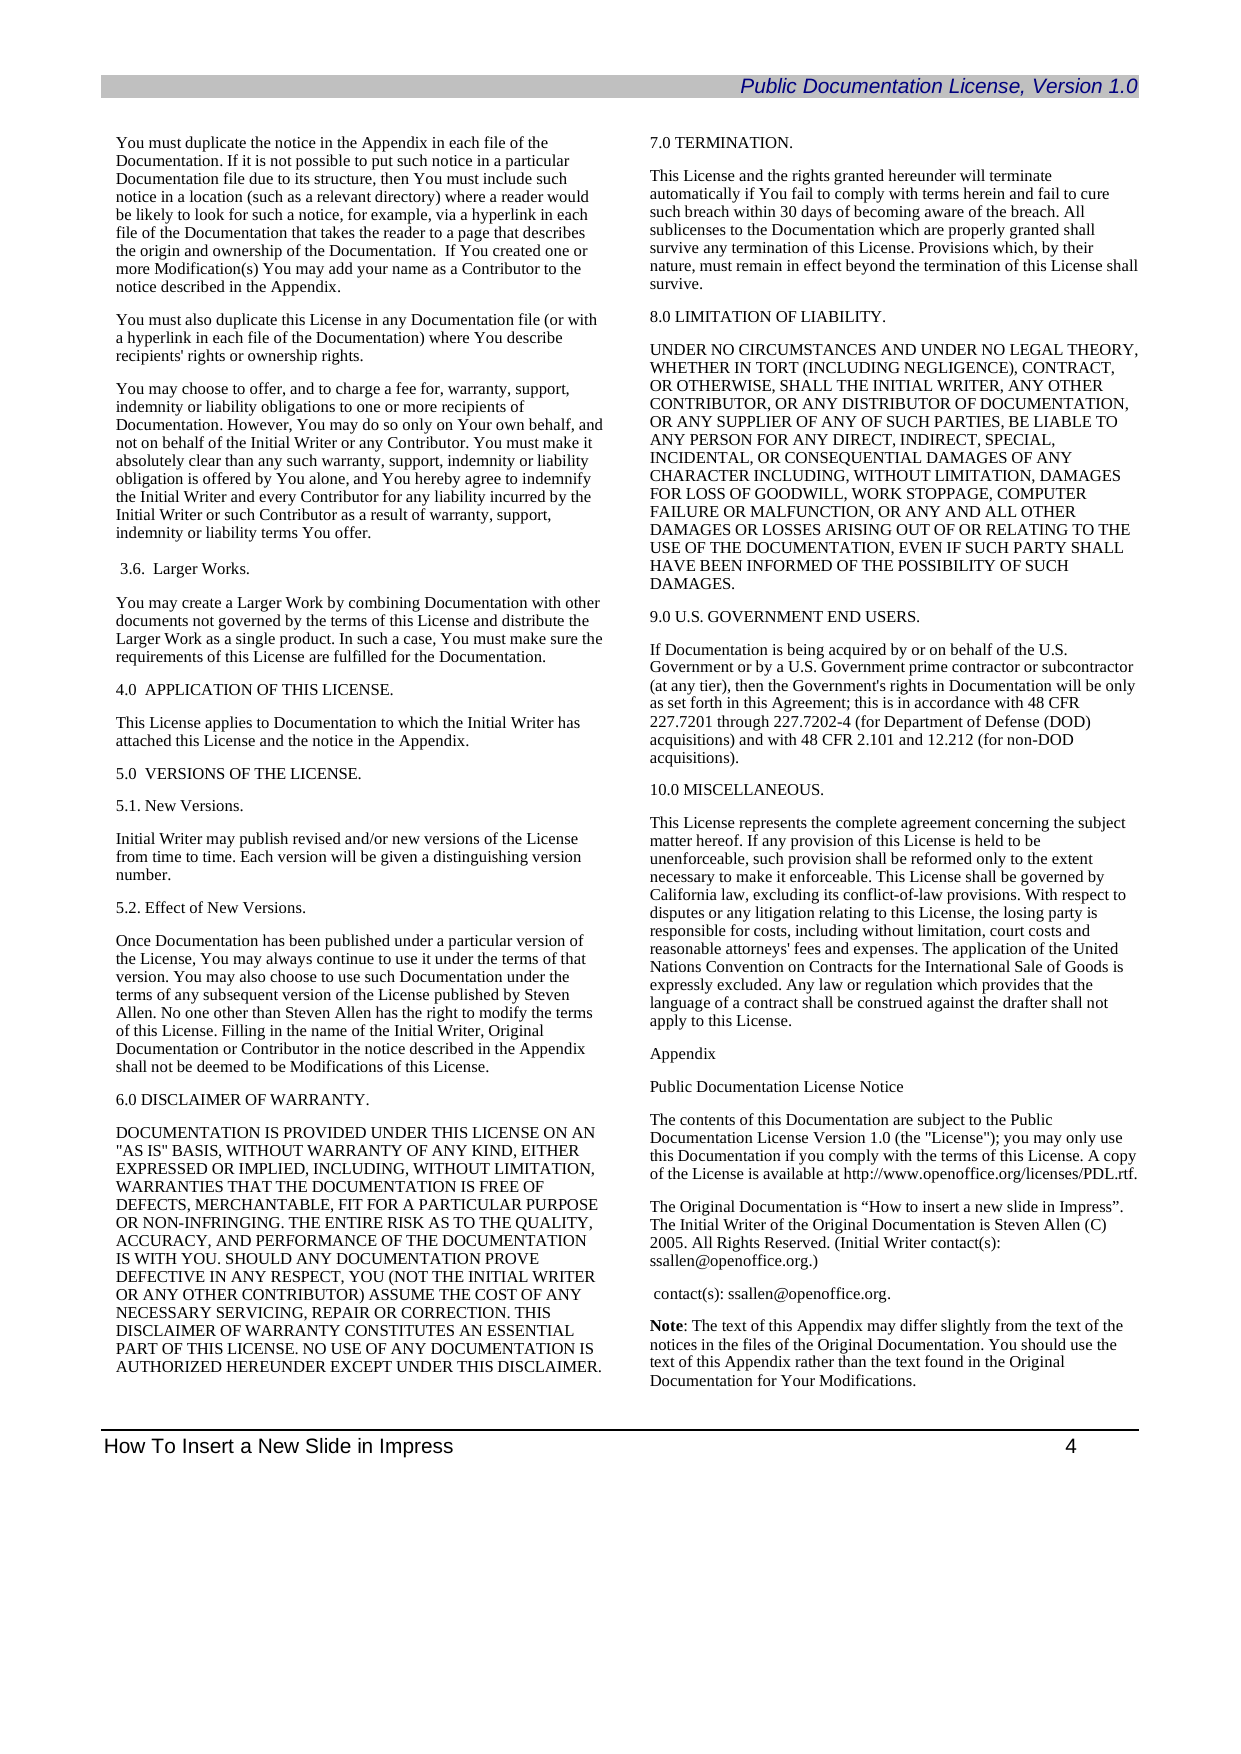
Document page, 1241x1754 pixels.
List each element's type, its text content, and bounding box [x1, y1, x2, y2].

text Public Documentation License Notice [649, 1078, 1139, 1096]
text Appendix [649, 1045, 1139, 1063]
text 4.0 APPLICATION OF THIS LICENSE. [116, 681, 605, 699]
text You may choose to offer, and to charge a fee for, warranty, support, indemnity or liability obligations to one or more recipients of Documentation. However, You may do so only on Your own behalf, and not on behalf of the Initial Writer or any Contributor. You must make it absolutely clear than any such warranty, support, indemnity or liability obligation is offered by You alone, and You hereby agree to indemnify the Initial Writer and every Contributor for any liability incurred by the Initial Writer or such Contributor as a result of warranty, support, indemnity or liability terms You offer. [116, 380, 605, 542]
text contact(s): ssallen@openoffice.org. [649, 1284, 1139, 1303]
text If Documentation is being acquired by or on behalf of the U.S. Government or by a U.S. Government prime contractor or subcontractor (at any tier), then the Government's rights in Documentation will be only as set forth in this Agreement; this is in accordance with 48 CFR 227.7201 through 227.7202-4 (for Department of Defense (DOD) acquisitions) and with 48 CFR 2.101 and 12.212 (for non-DOD acquisitions). [649, 640, 1139, 767]
text 10.0 MISCELLANEOUS. [649, 781, 1139, 799]
text You must also duplicate this License in any Documentation file (or with a hyperlink in each file of the Documentation) where You describe recipients' rights or ownership rights. [116, 311, 605, 365]
text 3.6. Larger Works. [116, 557, 605, 579]
text 9.0 U.S. GOVERNMENT END USERS. [649, 608, 1139, 626]
text DOCUMENTATION IS PROVIDED UNDER THIS LICENSE ON AN "AS IS'' BASIS, WITHOUT WARRANTY OF ANY KIND, EITHER EXPRESSED OR IMPLIED, INCLUDING, WITHOUT LIMITATION, WARRANTIES THAT THE DOCUMENTATION IS FREE OF DEFECTS, MERCHANTABLE, FIT FOR A PARTICULAR PURPOSE OR NON-INFRINGING. THE ENTIRE RISK AS TO THE QUALITY, ACCURACY, AND PERFORMANCE OF THE DOCUMENTATION IS WITH YOU. SHOULD ANY DOCUMENTATION PROVE DEFECTIVE IN ANY RESPECT, YOU (NOT THE INITIAL WRITER OR ANY OTHER CONTRIBUTOR) ASSUME THE COST OF ANY NECESSARY SERVICING, REPAIR OR CORRECTION. THIS DISCLAIMER OF WARRANTY CONSTITUTES AN ESSENTIAL PART OF THIS LICENSE. NO USE OF ANY DOCUMENTATION IS AUTHORIZED HEREUNDER EXCEPT UNDER THIS DISCLAIMER. [116, 1124, 605, 1376]
text This License and the rights granted hereunder will terminate automatically if You fail to comply with terms herein and fail to cure such breach within 30 days of becoming aware of the breach. All sublicenses to the Documentation which are properly granted shall survive any termination of this License. Provisions which, by their nature, must remain in effect beyond the termination of this License shall survive. [649, 167, 1139, 293]
text 8.0 LIMITATION OF LIABILITY. [649, 308, 1139, 326]
text Initial Writer may publish revised and/or new versions of the License from time to time. Each version will be given a distinguishing version number. [116, 830, 605, 884]
text 5.0 VERSIONS OF THE LICENSE. [116, 764, 605, 783]
text You must duplicate the notice in the Appendix in each file of the Documentation. If it is not possible to put such notice in a particular Documentation file due to its structure, then You must include such notice in a location (such as a relevant directory) where a reader would be likely to look for such a notice, for example, via a hyperlink in each file of the Documentation that takes the reader to a page that describes the origin and ownership of the Documentation. If You created one or more Modification(s) You may add your name as a Contributor to the notice described in the Appendix. [116, 134, 605, 296]
text Once Documentation has been published under a particular version of the License, You may always continue to use it under the terms of that version. You may also choose to use such Documentation under the terms of any subsequent version of the License published by Steven Allen. No one other than Steven Allen has the right to modify the terms of this License. Filling in the name of the Initial Writer, Original Documentation or Contributor in the notice described in the Appendix shall not be deemed to be Modifications of this License. [116, 932, 605, 1076]
text The Original Documentation is “How to insert a new slide in Impress”. The Initial Writer of the Original Documentation is Steven Allen (C) 2005. All Rights Reserved. (Initial Writer contact(s): ssallen@openoffice.org.) [649, 1198, 1139, 1270]
text This License represents the complete agreement concerning the subject matter hereof. If any provision of this License is held to be unenforceable, such provision shall be reformed only to the extent necessary to make it enforceable. This License shall be governed by California law, excluding its conflict-of-law provisions. With respect to disputes or any litigation relating to this License, the losing party is responsible for costs, including without limitation, court costs and reasonable attorneys' fees and expenses. The application of the United Nations Convention on Contracts for the International Sale of Goods is expressly excluded. Any law or regulation which provides that the language of a contract shall be construed against the drafter shall not apply to this License. [649, 814, 1139, 1030]
text 6.0 DISCLAIMER OF WARRANTY. [116, 1091, 605, 1109]
text The contents of this Documentation are subject to the Public Documentation License Version 1.0 (the "License"); you may only use this Documentation if you comply with the terms of this License. A copy of the License is available at http://www.openoffice.org/licenses/PDL.rtf. [649, 1111, 1139, 1183]
text Note: The text of this Appendix may differ slightly from the text of the notices in the files of the Original Documentation. You should use the text of this Appendix rather than the text found in the Original Documentation for Your Modifications. [649, 1317, 1139, 1389]
text 5.1. New Versions. [116, 797, 605, 815]
text You may create a Larger Work by combining Documentation with other documents not governed by the terms of this License and distribute the Larger Work as a single product. In such a case, You must make sure the requirements of this License are fulfilled for the Documentation. [116, 594, 605, 666]
text 7.0 TERMINATION. [649, 134, 1139, 152]
text 5.2. Effect of New Versions. [116, 899, 605, 917]
text This License applies to Documentation to which the Initial Writer has attached this License and the notice in the Appendix. [116, 714, 605, 750]
text UNDER NO CIRCUMSTANCES AND UNDER NO LEGAL THEORY, WHETHER IN TORT (INCLUDING NEGLIGENCE), CONTRACT, OR OTHERWISE, SHALL THE INITIAL WRITER, ANY OTHER CONTRIBUTOR, OR ANY DISTRIBUTOR OF DOCUMENTATION, OR ANY SUPPLIER OF ANY OF SUCH PARTIES, BE LIABLE TO ANY PERSON FOR ANY DIRECT, INDIRECT, SPECIAL, INCIDENTAL, OR CONSEQUENTIAL DAMAGES OF ANY CHARACTER INCLUDING, WITHOUT LIMITATION, DAMAGES FOR LOSS OF GOODWILL, WORK STOPPAGE, COMPUTER FAILURE OR MALFUNCTION, OR ANY AND ALL OTHER DAMAGES OR LOSSES ARISING OUT OF OR RELATING TO THE USE OF THE DOCUMENTATION, EVEN IF SUCH PARTY SHALL HAVE BEEN INFORMED OF THE POSSIBILITY OF SUCH DAMAGES. [649, 341, 1139, 593]
